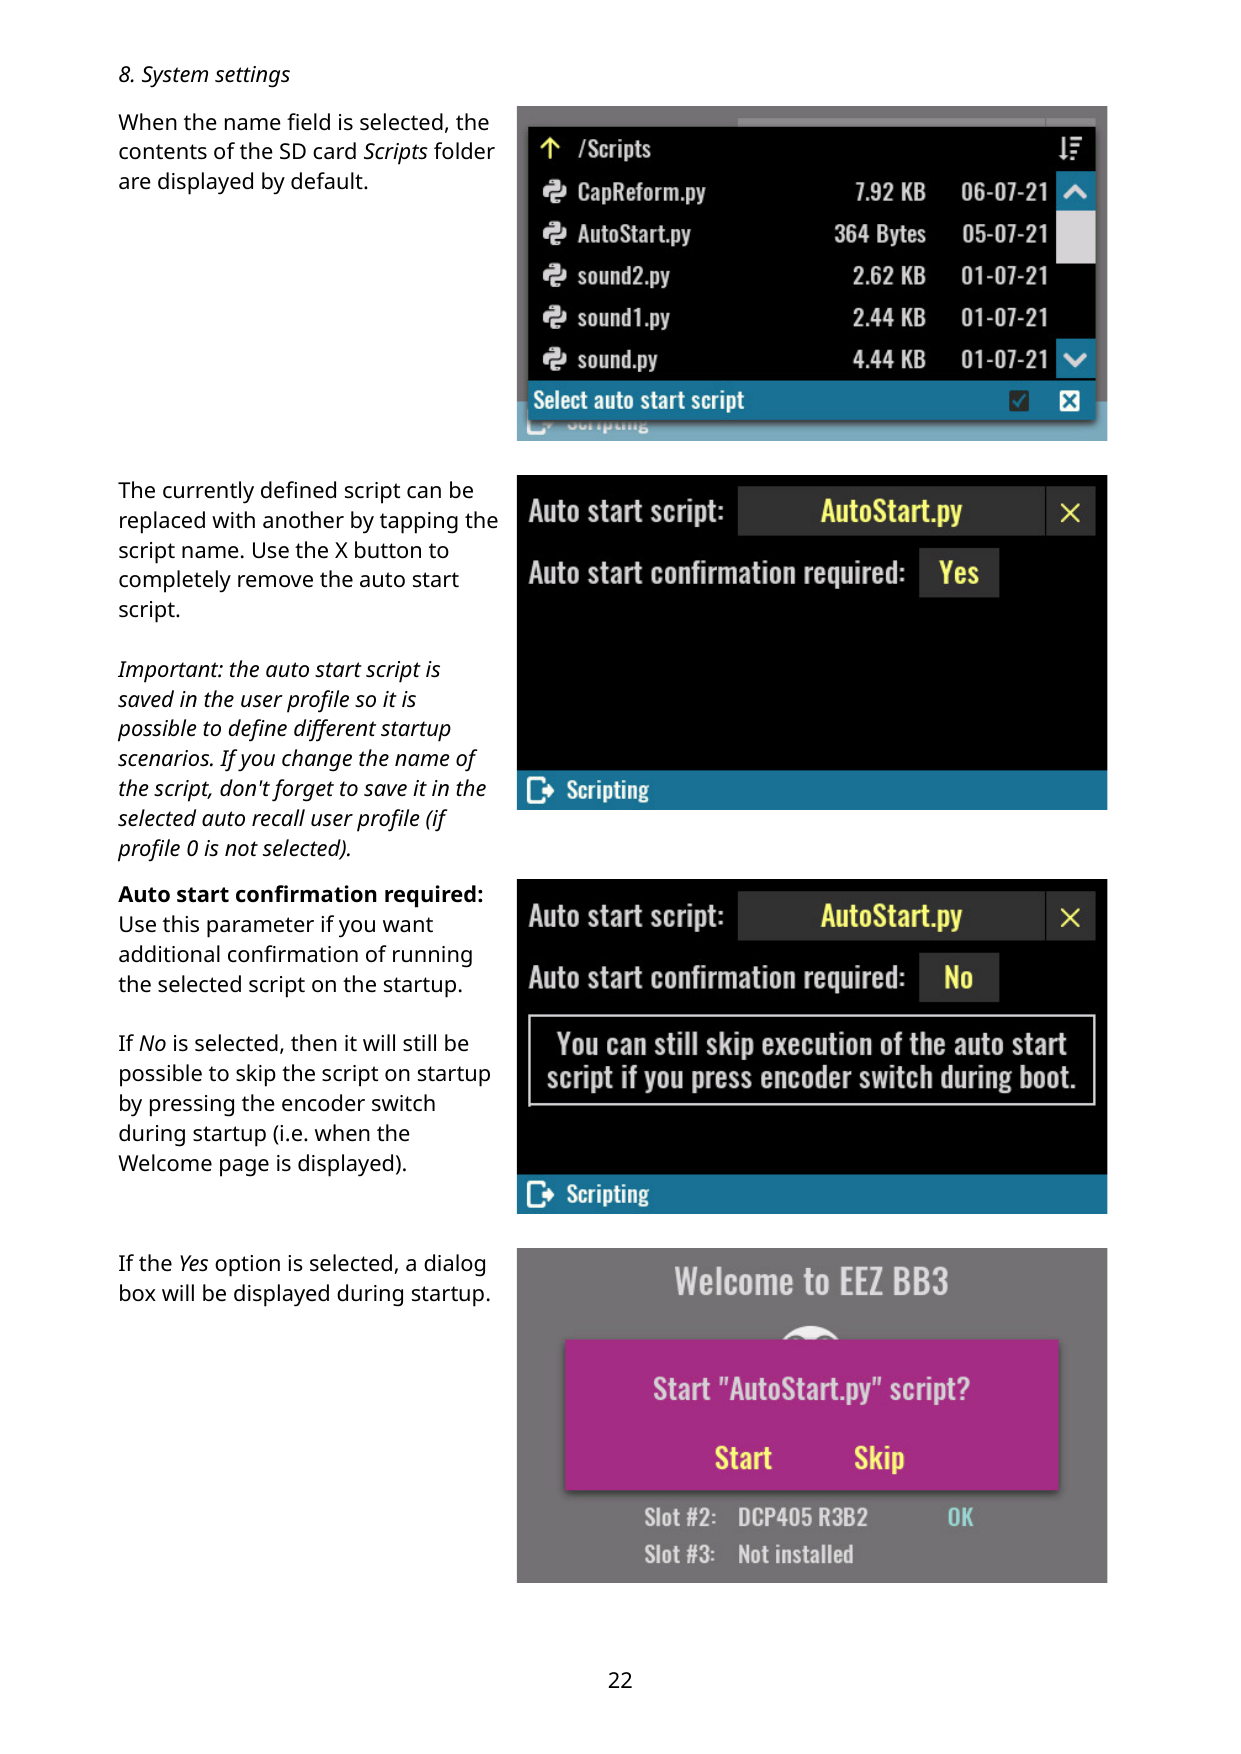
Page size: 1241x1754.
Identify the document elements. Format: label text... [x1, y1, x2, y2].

table_header [502, 1248, 1122, 1599]
table_header When the name field is selected, the contents of the SD card Scripts folder are displayed by default. [118, 107, 502, 458]
table_header [502, 879, 1122, 1231]
picture [516, 879, 1108, 1214]
picture [516, 1248, 1108, 1583]
picture [516, 475, 1108, 810]
picture [516, 106, 1108, 441]
table_header The currently defined script can be replaced with another by tapping the script name. Use the X button to completely remove the auto start script. Important: the auto start script is saved in the user profile so it is possible to define different startup scenarios. If you change the name of the script, don't forget to save it in the selected auto recall user profile (if profile 0 is not selected). [118, 475, 502, 862]
table_header [502, 475, 1122, 862]
table_header [502, 107, 1122, 458]
table_header If the Yes option is selected, a dialog box will be displayed during startup. [118, 1248, 502, 1599]
table_header Auto start confirmation required: Use this parameter if you want additional confirmation of running the selected script on the startup. If No is selected, then it will still be possible to skip the script on startup by pressing the encoder switch during startup (i.e. when the Welcome page is displayed). [118, 879, 502, 1231]
